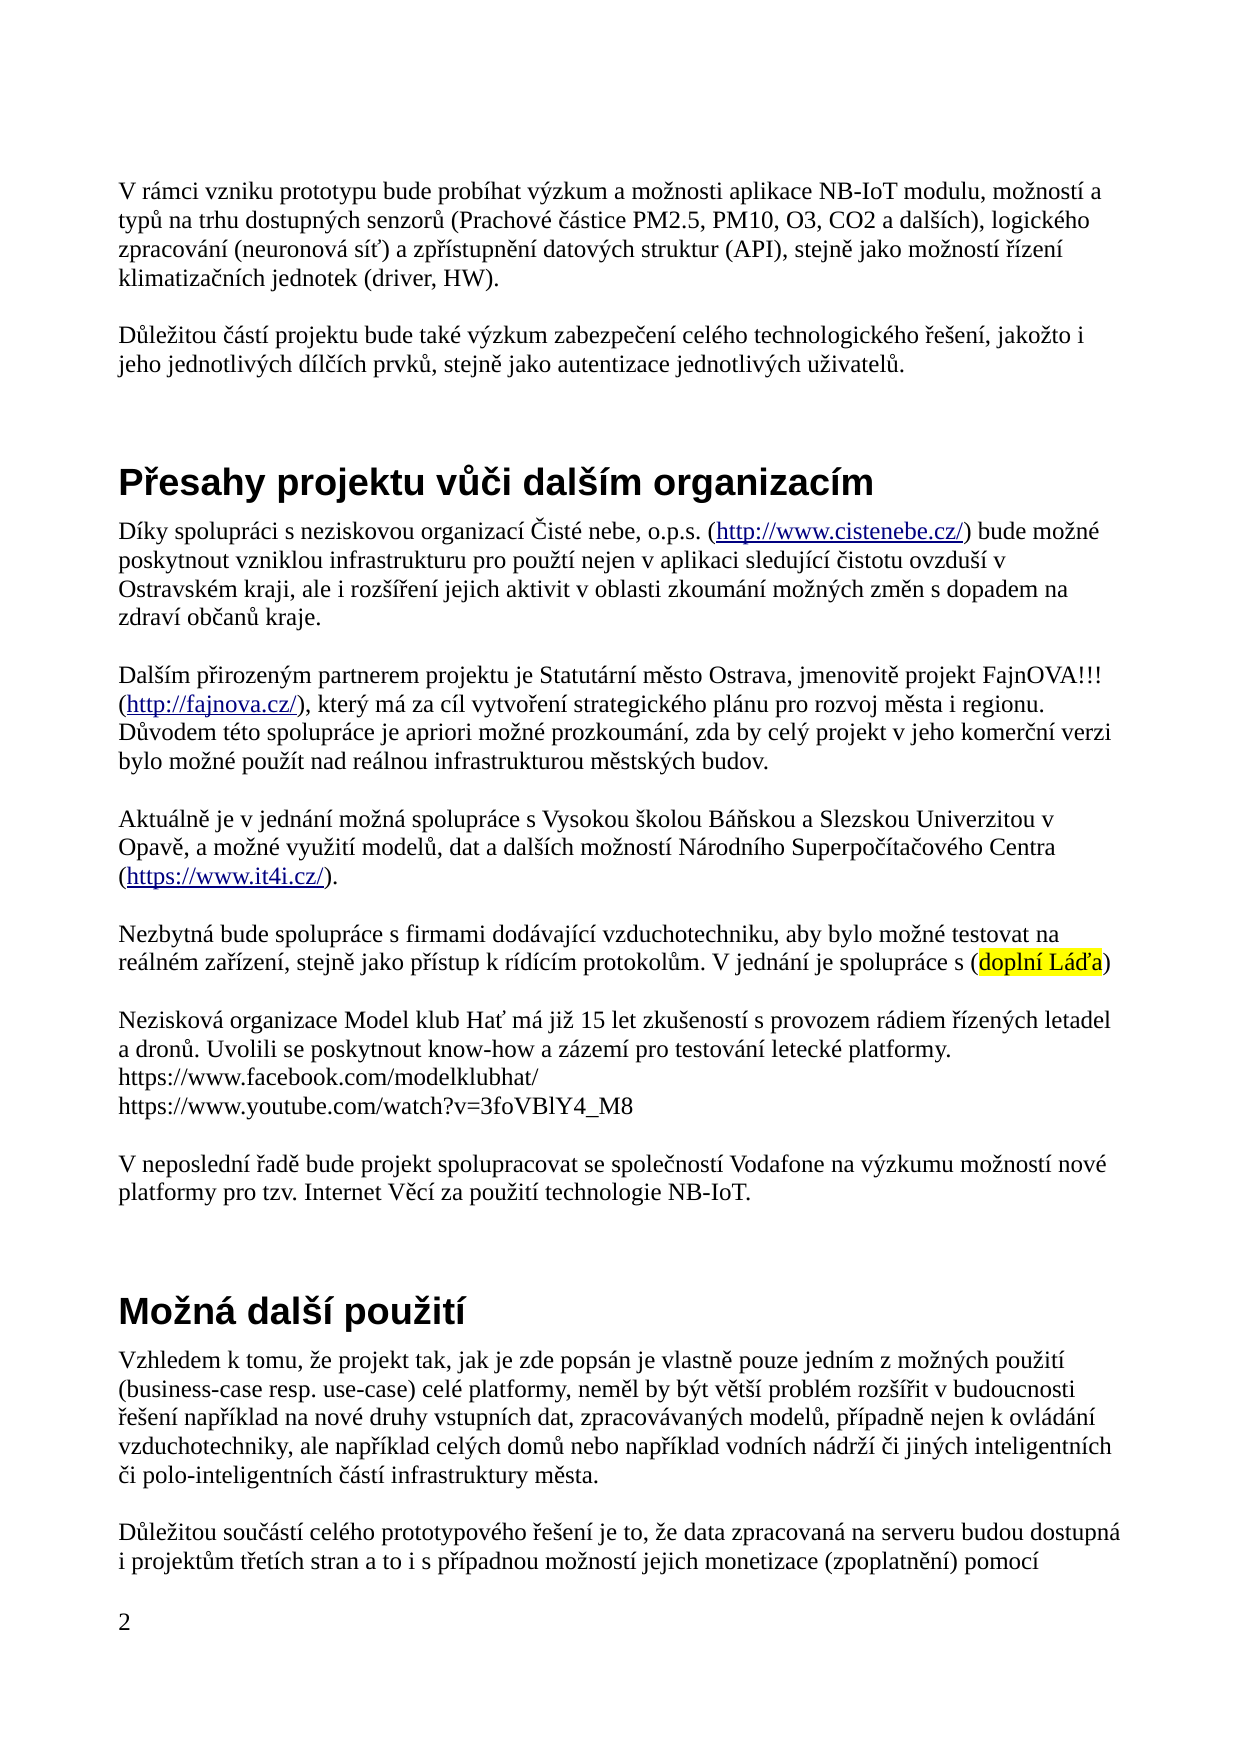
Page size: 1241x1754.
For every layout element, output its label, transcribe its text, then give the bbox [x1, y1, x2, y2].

text Vzhledem k tomu, že projekt tak, jak je zde popsán je vlastně pouze jedním z možných použití (business-case resp. use-case) celé platformy, neměl by být větší problém rozšířit v budoucnosti řešení například na nové druhy vstupních dat, zpracovávaných modelů, případně nejen k ovládání vzduchotechniky, ale například celých domů nebo například vodních nádrží či jiných inteligentních či polo-inteligentních částí infrastruktury města. [118, 1345, 1122, 1489]
text https://www.youtube.com/watch?v=3foVBlY4_M8 [118, 1091, 1122, 1120]
text Důležitou částí projektu bude také výzkum zabezpečení celého technologického řešení, jakožto i jeho jednotlivých dílčích prvků, stejně jako autentizace jednotlivých uživatelů. [118, 320, 1122, 378]
text Nezisková organizace Model klub Hať má již 15 let zkušeností s provozem rádiem řízených letadel a dronů. Uvolili se poskytnout know-how a zázemí pro testování letecké platformy. [118, 1005, 1122, 1062]
text V rámci vzniku prototypu bude probíhat výzkum a možnosti aplikace NB-IoT modulu, možností a typů na trhu dostupných senzorů (Prachové částice PM2.5, PM10, O3, CO2 a dalších), logického zpracování (neuronová síť) a zpřístupnění datových struktur (API), stejně jako možností řízení klimatizačních jednotek (driver, HW). [118, 176, 1122, 291]
text Důležitou součástí celého prototypového řešení je to, že data zpracovaná na serveru budou dostupná i projektům třetích stran a to i s případnou možností jejich monetizace (zpoplatnění) pomocí [118, 1517, 1122, 1575]
text V neposlední řadě bude projekt spolupracovat se společností Vodafone na výzkumu možností nové platformy pro tzv. Internet Věcí za použití technologie NB-IoT. [118, 1149, 1122, 1206]
subtitle Možná další použití [118, 1289, 1122, 1332]
subtitle Přesahy projektu vůči dalším organizacím [118, 460, 1122, 504]
text Dalším přirozeným partnerem projektu je Statutární město Ostrava, jmenovitě projekt FajnOVA!!! (http://fajnova.cz/), který má za cíl vytvoření strategického plánu pro rozvoj města i regionu. Důvodem této spolupráce je apriori možné prozkoumání, zda by celý projekt v jeho komerční verzi bylo možné použít nad reálnou infrastrukturou městských budov. [118, 660, 1122, 775]
text Nezbytná bude spolupráce s firmami dodávající vzduchotechniku, aby bylo možné testovat na reálném zařízení, stejně jako přístup k rídícím protokolům. V jednání je spolupráce s (doplní Láďa) [118, 919, 1122, 976]
text https://www.facebook.com/modelklubhat/ [118, 1062, 1122, 1091]
text Díky spolupráci s neziskovou organizací Čisté nebe, o.p.s. (http://www.cistenebe.cz/) bude možné poskytnout vzniklou infrastrukturu pro použtí nejen v aplikaci sledující čistotu ovzduší v Ostravském kraji, ale i rozšíření jejich aktivit v oblasti zkoumání možných změn s dopadem na zdraví občanů kraje. [118, 516, 1122, 631]
text Aktuálně je v jednání možná spolupráce s Vysokou školou Báňskou a Slezskou Univerzitou v Opavě, a možné využití modelů, dat a dalších možností Národního Superpočítačového Centra (https://www.it4i.cz/). [118, 804, 1122, 890]
